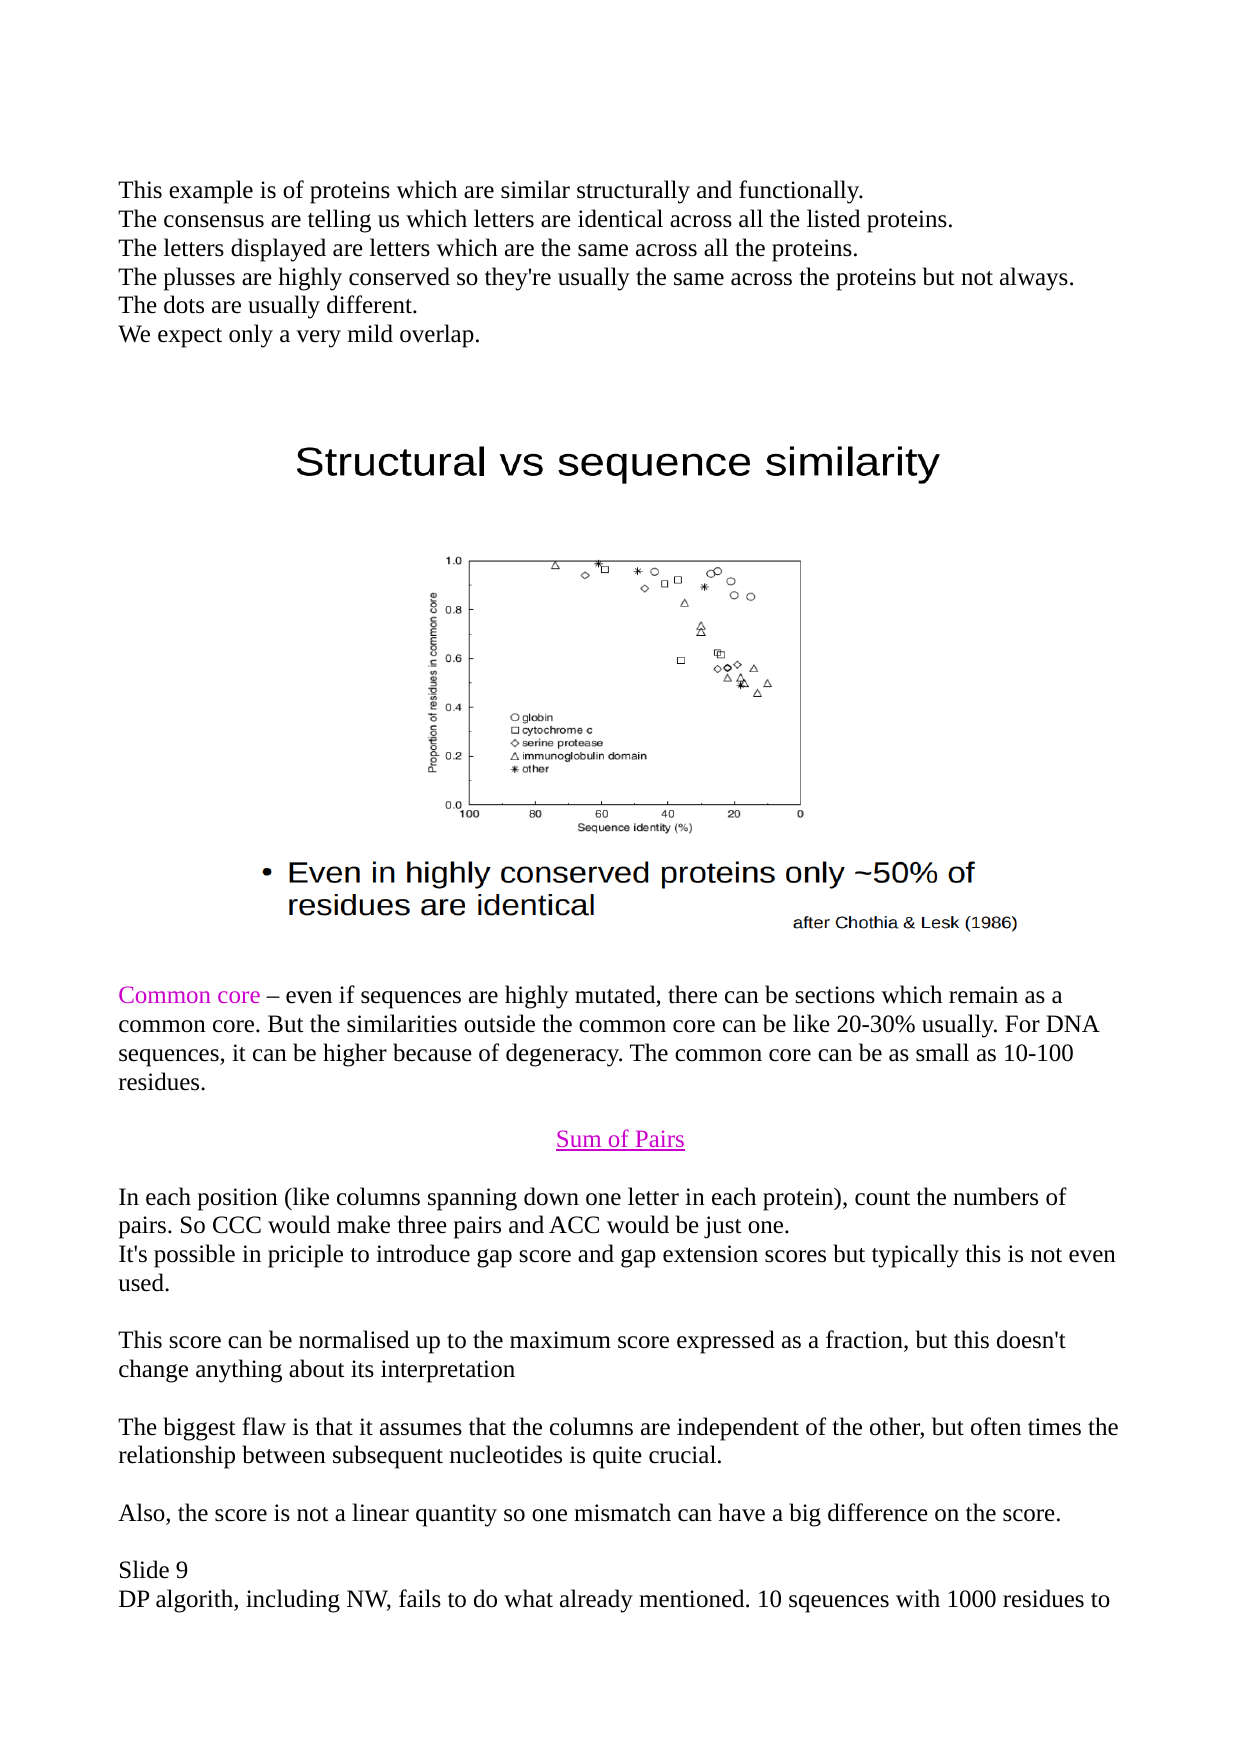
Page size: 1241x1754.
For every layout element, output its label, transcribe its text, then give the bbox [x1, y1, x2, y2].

text The dots are usually different. [118, 291, 1122, 319]
text Common core – even if sequences are highly mutated, there can be sections which remain as a common core. But the similarities outside the common core can be like 20-30% usually. For DNA sequences, it can be higher because of degeneracy. The common core can be as small as 10-100 residues. [118, 981, 1122, 1096]
text It's possible in priciple to introduce gap score and gap extension scores but typically this is not even used. [118, 1239, 1122, 1297]
text Also, the score is not a linear quantity so one mismatch can have a big difference on the score. [118, 1498, 1122, 1527]
text The consensus are telling us which letters are identical across all the listed proteins. [118, 204, 1122, 233]
text This score can be normalised up to the maximum score expressed as a fraction, but this doesn't change anything about its interpretation [118, 1326, 1122, 1383]
text We expect only a very mild overlap. [118, 319, 1122, 348]
picture [224, 402, 1020, 934]
text DP algorith, including NW, fails to do what already mentioned. 10 sqeuences with 1000 residues to [118, 1584, 1122, 1613]
text The biggest flaw is that it assumes that the columns are independent of the other, but often times the relationship between subsequent nucleotides is quite crucial. [118, 1412, 1122, 1469]
text The plusses are highly conserved so they're usually the same across the proteins but not always. [118, 262, 1122, 291]
text The letters displayed are letters which are the same across all the proteins. [118, 233, 1122, 262]
text Slide 9 [118, 1556, 1122, 1584]
text Sum of Pairs [118, 1124, 1122, 1153]
text This example is of proteins which are similar structurally and functionally. [118, 176, 1122, 204]
text In each position (like columns spanning down one letter in each protein), count the numbers of pairs. So CCC would make three pairs and ACC would be just one. [118, 1182, 1122, 1239]
